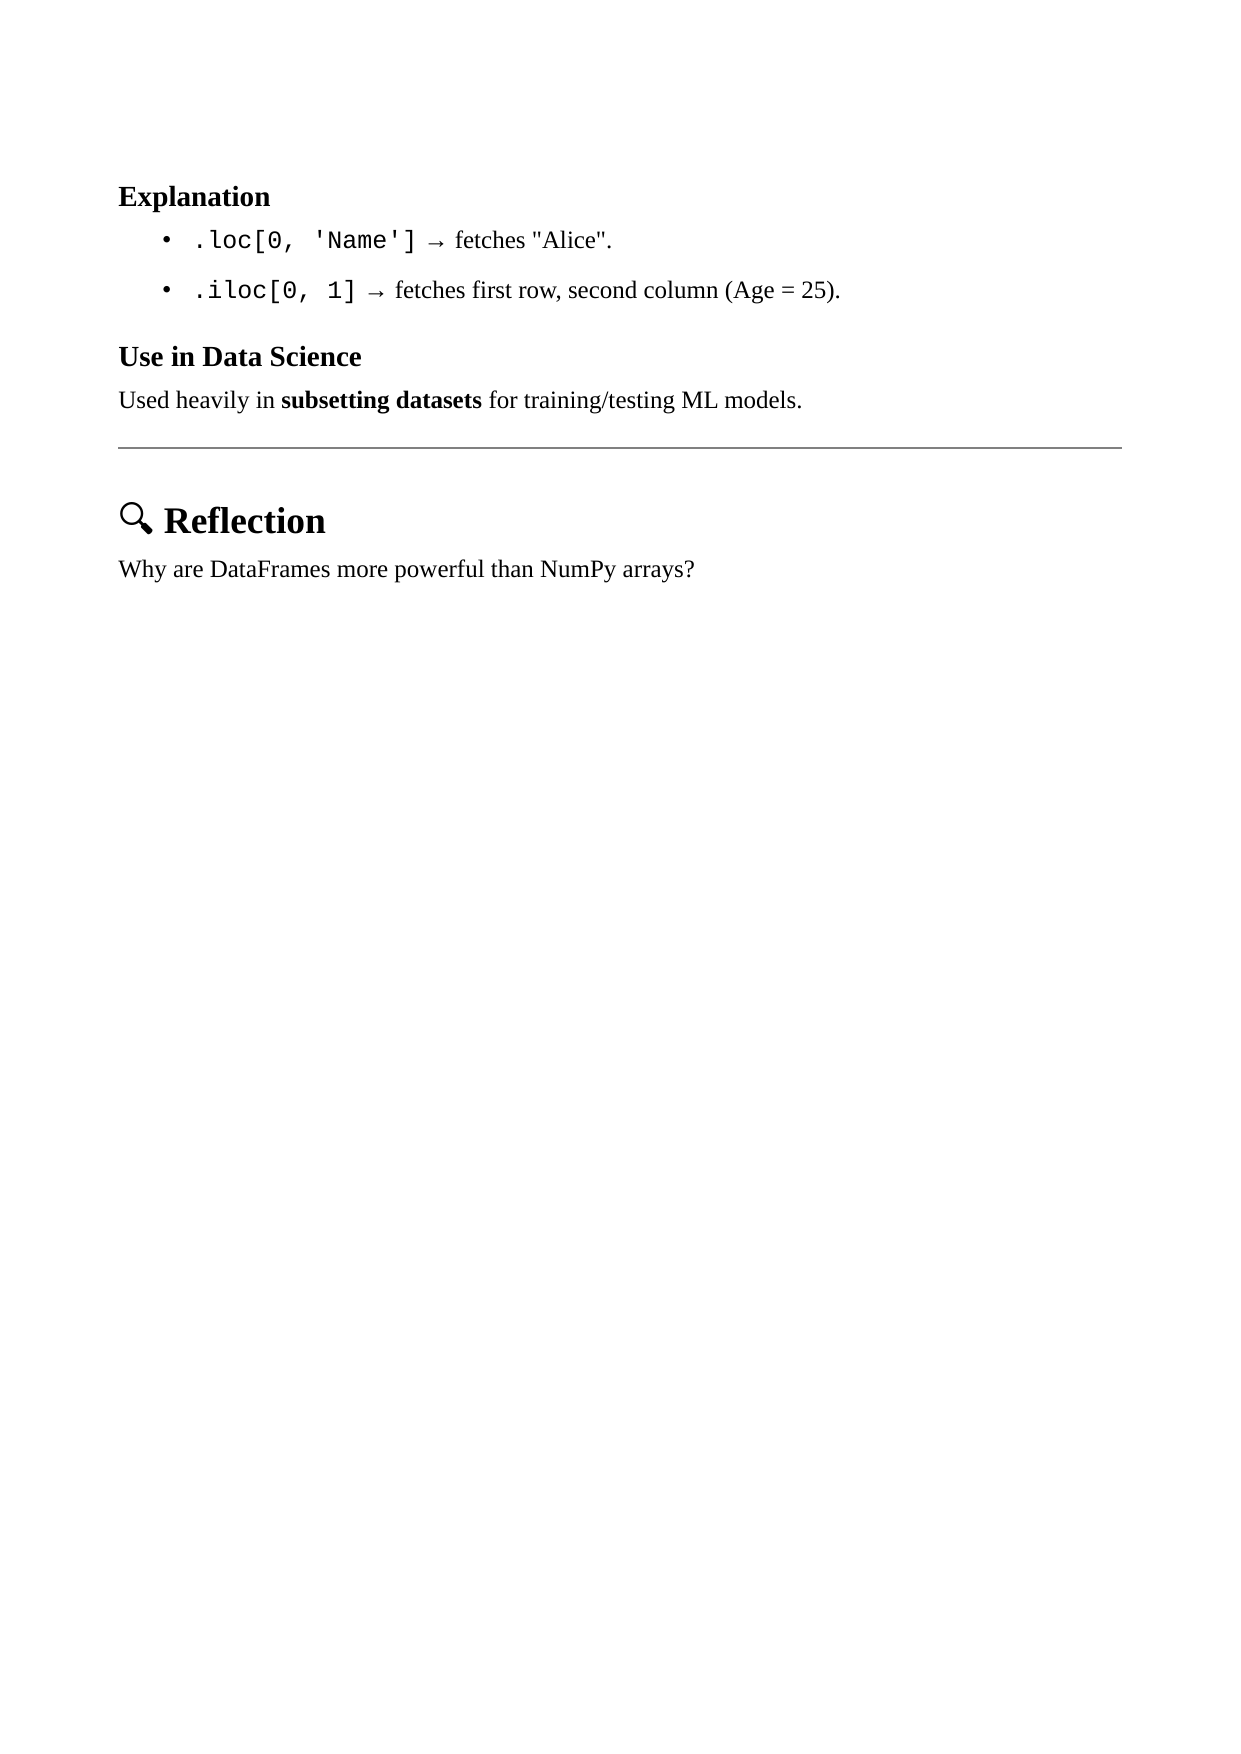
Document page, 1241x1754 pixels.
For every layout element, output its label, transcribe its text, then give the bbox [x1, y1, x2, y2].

list .loc[0, 'Name'] → fetches "Alice". [162, 225, 1122, 256]
text Why are DataFrames more powerful than NumPy arrays? [118, 554, 1122, 582]
text Used heavily in subsetting datasets for training/testing ML models. [118, 385, 1122, 414]
subtitle 🔍 Reflection [118, 498, 1122, 541]
subtitle Explanation [118, 179, 1122, 212]
subtitle Use in Data Science [118, 339, 1122, 373]
list .iloc[0, 1] → fetches first row, second column (Age = 25). [162, 275, 1122, 306]
